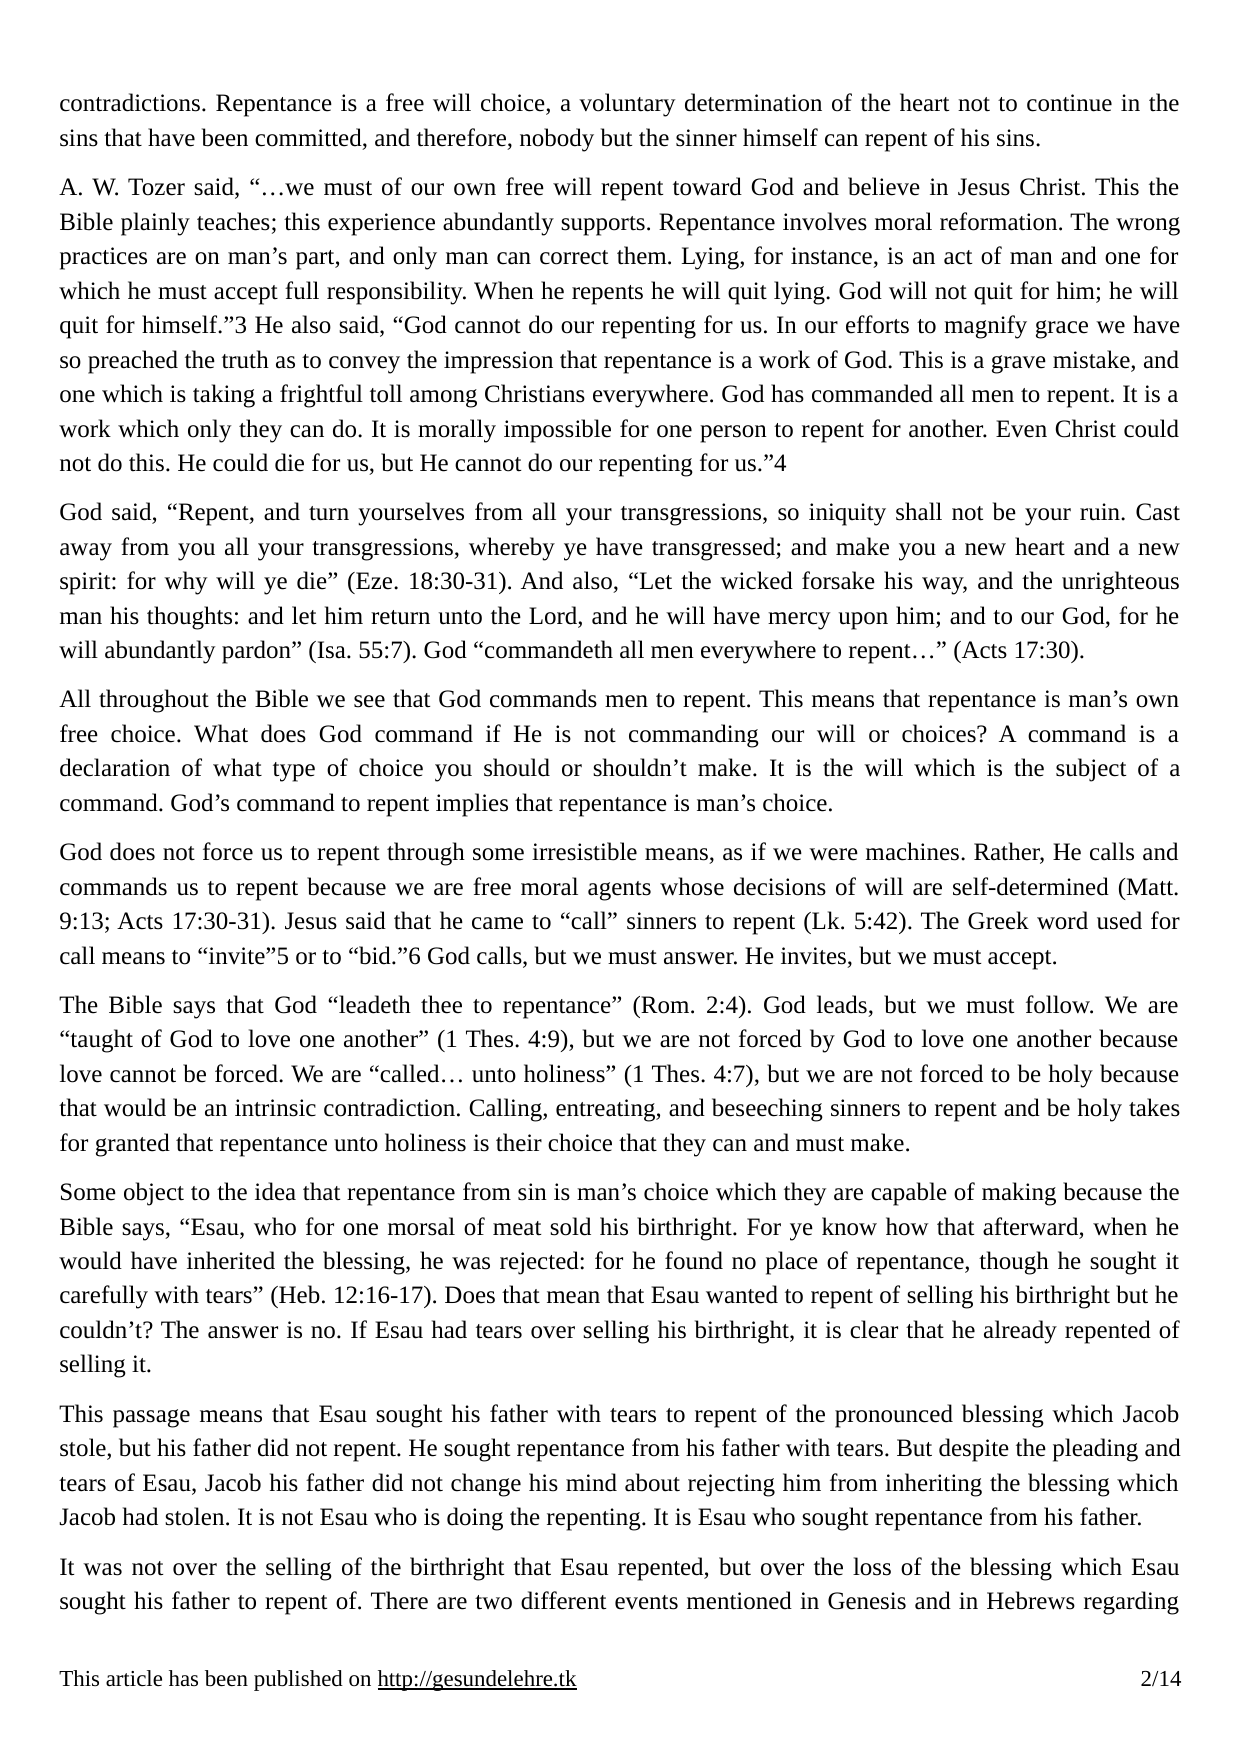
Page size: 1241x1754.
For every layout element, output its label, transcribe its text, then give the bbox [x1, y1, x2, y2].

text All throughout the Bible we see that God commands men to repent. This means that repentance is man’s own free choice. What does God command if He is not commanding our will or choices? A command is a declaration of what type of choice you should or shouldn’t make. It is the will which is the subject of a command. God’s command to repent implies that repentance is man’s choice. [59, 684, 1181, 817]
text God does not force us to repent through some irresistible means, as if we were machines. Rather, He calls and commands us to repent because we are free moral agents whose decisions of will are self-determined (Matt. 9:13; Acts 17:30-31). Jesus said that he came to “call” sinners to repent (Lk. 5:42). The Greek word used for call means to “invite”5 or to “bid.”6 God calls, but we must answer. He invites, but we must accept. [59, 837, 1181, 969]
text It was not over the selling of the birthright that Esau repented, but over the loss of the blessing which Esau sought his father to repent of. There are two different events mentioned in Genesis and in Hebrews regarding [59, 1552, 1181, 1615]
text The Bible says that God “leadeth thee to repentance” (Rom. 2:4). God leads, but we must follow. We are “taught of God to love one another” (1 Thes. 4:9), but we are not forced by God to love one another because love cannot be forced. We are “called… unto holiness” (1 Thes. 4:7), but we are not forced to be holy because that would be an intrinsic contradiction. Calling, entreating, and beseeching sinners to repent and be holy takes for granted that repentance unto holiness is their choice that they can and must make. [59, 990, 1181, 1157]
text Some object to the idea that repentance from sin is man’s choice which they are capable of making because the Bible says, “Esau, who for one morsal of meat sold his birthright. For ye know how that afterward, when he would have inherited the blessing, he was rejected: for he found no place of repentance, though he sought it carefully with tears” (Heb. 12:16-17). Does that mean that Esau wanted to repent of selling his birthright but he couldn’t? The answer is no. If Esau had tears over selling his birthright, it is clear that he already repented of selling it. [59, 1177, 1181, 1378]
text This passage means that Esau sought his father with tears to repent of the pronounced blessing which Jacob stole, but his father did not repent. He sought repentance from his father with tears. But despite the pleading and tears of Esau, Jacob his father did not change his mind about rejecting him from inheriting the blessing which Jacob had stolen. It is not Esau who is doing the repenting. It is Esau who sought repentance from his father. [59, 1399, 1181, 1531]
text A. W. Tozer said, “…we must of our own free will repent toward God and believe in Jesus Christ. This the Bible plainly teaches; this experience abundantly supports. Repentance involves moral reformation. The wrong practices are on man’s part, and only man can correct them. Lying, for instance, is an act of man and one for which he must accept full responsibility. When he repents he will quit lying. God will not quit for him; he will quit for himself.”3 He also said, “God cannot do our repenting for us. In our efforts to magnify grace we have so preached the truth as to convey the impression that repentance is a work of God. This is a grave mistake, and one which is taking a frightful toll among Christians everywhere. God has commanded all men to repent. It is a work which only they can do. It is morally impossible for one person to repent for another. Even Christ could not do this. He could die for us, but He cannot do our repenting for us.”4 [59, 172, 1181, 477]
text contradictions. Repentance is a free will choice, a voluntary determination of the heart not to continue in the sins that have been committed, and therefore, nobody but the sinner himself can repent of his sins. [59, 88, 1181, 152]
text God said, “Repent, and turn yourselves from all your transgressions, so iniquity shall not be your ruin. Cast away from you all your transgressions, whereby ye have transgressed; and make you a new heart and a new spirit: for why will ye die” (Eze. 18:30-31). And also, “Let the wicked forsake his way, and the unrighteous man his thoughts: and let him return unto the Lord, and he will have mercy upon him; and to our God, for he will abundantly pardon” (Isa. 55:7). God “commandeth all men everywhere to repent…” (Acts 17:30). [59, 497, 1181, 664]
